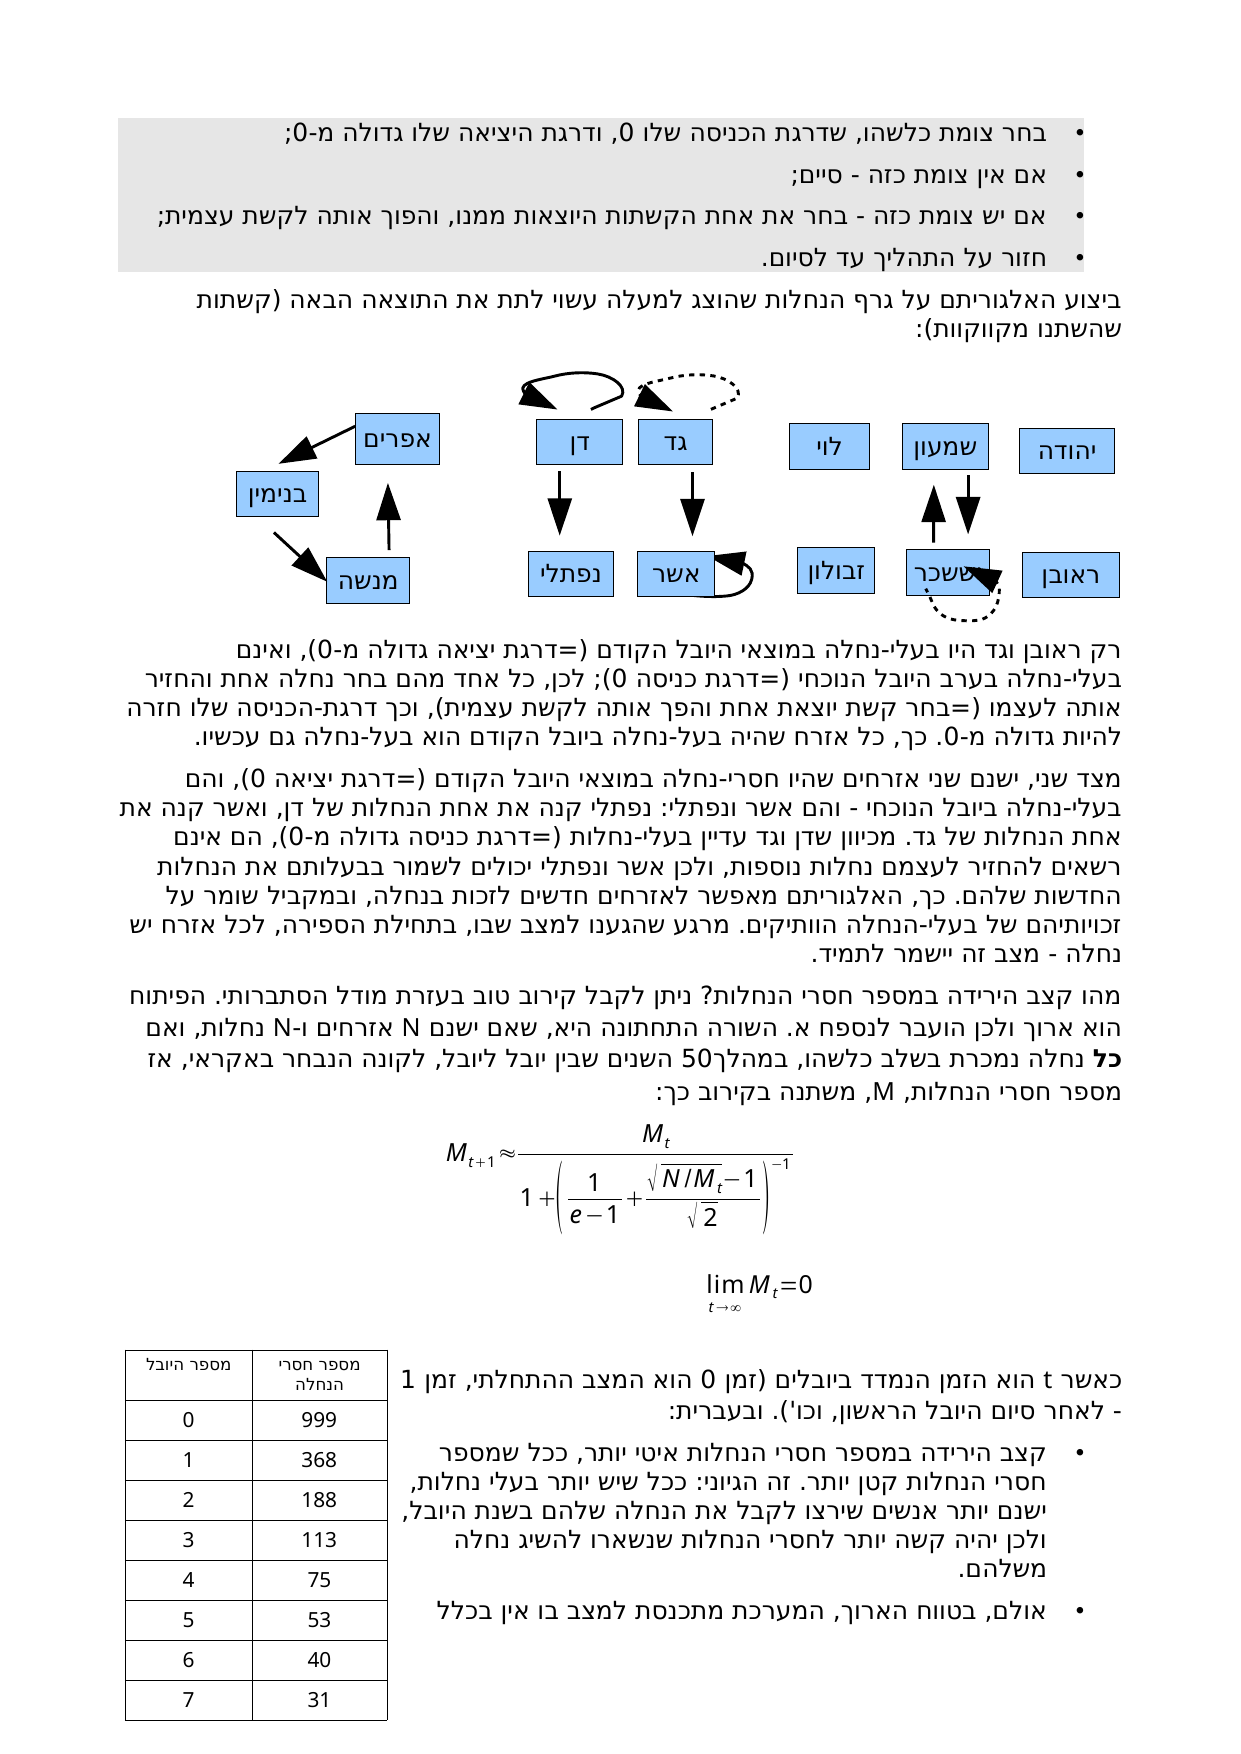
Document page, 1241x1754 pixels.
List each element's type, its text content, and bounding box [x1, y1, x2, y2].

table_cell 5 [126, 1601, 252, 1640]
table_cell 3 [126, 1521, 252, 1560]
table_cell 53 [253, 1601, 387, 1640]
text רק ראובן וגד היו בעלי-נחלה במוצאי היובל הקודם (=דרגת יציאה גדולה מ-0), ואינם בעלי-נחלה בערב היובל הנוכחי (=דרגת כניסה 0); לכן, כל אחד מהם בחר נחלה אחת והחזיר אותה לעצמו (=בחר קשת יוצאת אחת והפך אותה לקשת עצמית), וכך דרגת-הכניסה שלו חזרה להיות גדולה מ-0. כך, כל אזרח שהיה בעל-נחלה ביובל הקודם הוא בעל-נחלה גם עכשיו. [118, 635, 1122, 752]
table_cell 368 [253, 1441, 387, 1480]
list אולם, בטווח הארוך, המערכת מתכנסת למצב בו אין בכלל [388, 1596, 1084, 1625]
table_cell 6 [126, 1641, 252, 1680]
list אם אין צומת כזה - סיים; [118, 160, 1084, 189]
table_cell 999 [253, 1401, 387, 1440]
table_cell 113 [253, 1521, 387, 1560]
list בחר צומת כלשהו, שדרגת הכניסה שלו 0, ודרגת היציאה שלו גדולה מ-0; [118, 118, 1084, 147]
list חזור על התהליך עד לסיום. [118, 243, 1084, 272]
list אם יש צומת כזה - בחר את אחת הקשתות היוצאות ממנו, והפוך אותה לקשת עצמית; [118, 201, 1084, 231]
table_cell 31 [253, 1681, 387, 1720]
table_cell 40 [253, 1641, 387, 1680]
table_cell 7 [126, 1681, 252, 1720]
table_cell 4 [126, 1561, 252, 1600]
text מהו קצב הירידה במספר חסרי הנחלות? ניתן לקבל קירוב טוב בעזרת מודל הסתברותי. הפיתוח הוא ארוך ולכן הועבר לנספח א. השורה התחתונה היא, שאם ישנם N אזרחים ו-N נחלות, ואם כל נחלה נמכרת בשלב כלשהו, במהלך50 השנים שבין יובל ליובל, לקונה הנבחר באקראי, אז מספר חסרי הנחלות, M, משתנה בקירוב כך: [118, 981, 1122, 1107]
list קצב הירידה במספר חסרי הנחלות איטי יותר, ככל שמספר חסרי הנחלות קטן יותר. זה הגיוני: ככל שיש יותר בעלי נחלות, ישנם יותר אנשים שירצו לקבל את הנחלה שלהם בשנת היובל, ולכן יהיה קשה יותר לחסרי הנחלות שנשארו להשיג נחלה משלהם. [388, 1438, 1084, 1583]
text [125, 1721, 387, 1754]
table_header מספר חסרי הנחלה [253, 1351, 387, 1400]
table_cell 1 [126, 1441, 252, 1480]
table_cell 2 [126, 1481, 252, 1520]
table_header מספר היובל [126, 1351, 252, 1400]
text מצד שני, ישנם שני אזרחים שהיו חסרי-נחלה במוצאי היובל הקודם (=דרגת יציאה 0), והם בעלי-נחלה ביובל הנוכחי - והם אשר ונפתלי: נפתלי קנה את אחת הנחלות של דן, ואשר קנה את אחת הנחלות של גד. מכיוון שדן וגד עדיין בעלי-נחלות (=דרגת כניסה גדולה מ-0), הם אינם רשאים להחזיר לעצמם נחלות נוספות, ולכן אשר ונפתלי יכולים לשמור בבעלותם את הנחלות החדשות שלהם. כך, האלגוריתם מאפשר לאזרחים חדשים לזכות בנחלה, ובמקביל שומר על זכויותיהם של בעלי-הנחלה הוותיקים. מרגע שהגענו למצב שבו, בתחילת הספירה, לכל אזרח יש נחלה - מצב זה יישמר לתמיד. [118, 764, 1122, 968]
table_cell 75 [253, 1561, 387, 1600]
table_cell 0 [126, 1401, 252, 1440]
text כאשר t הוא הזמן הנמדד ביובלים (זמן 0 הוא המצב ההתחלתי, זמן 1 - לאחר סיום היובל הראשון, וכו'). ובעברית: [388, 1362, 1122, 1425]
table_cell 188 [253, 1481, 387, 1520]
text [125, 1303, 387, 1350]
text ביצוע האלגוריתם על גרף הנחלות שהוצג למעלה עשוי לתת את התוצאה הבאה (קשתות שהשתנו מקווקוות): [118, 285, 1122, 343]
